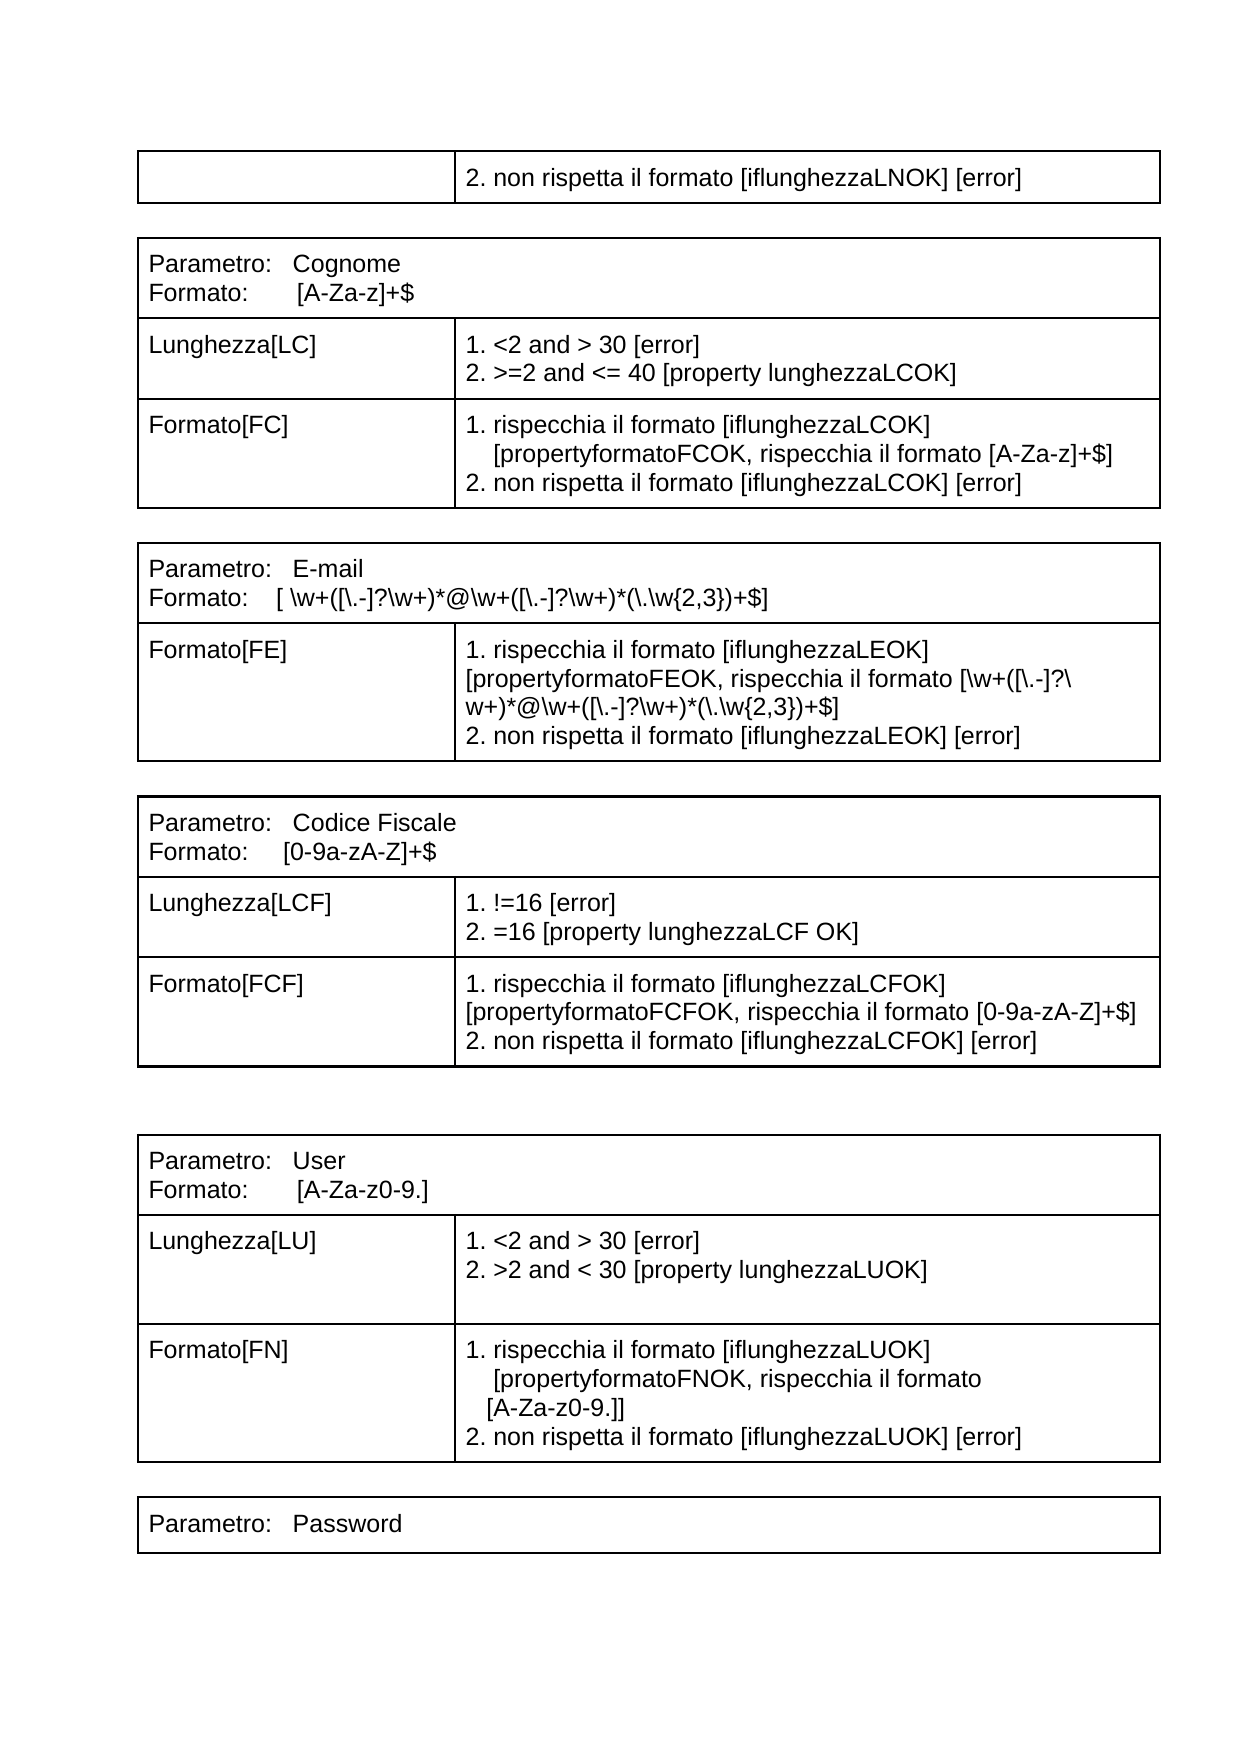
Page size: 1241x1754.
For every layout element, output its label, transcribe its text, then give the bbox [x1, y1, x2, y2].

table_cell 1. rispecchia il formato [iflunghezzaLCFOK] [propertyformatoFCFOK, rispecchia il formato [0-9a-zA-Z]+$] 2. non rispetta il formato [iflunghezzaLCFOK] [error] [456, 958, 1159, 1065]
table_cell 1. rispecchia il formato [iflunghezzaLUOK] [propertyformatoFNOK, rispecchia il formato [A-Za-z0-9.]] 2. non rispetta il formato [iflunghezzaLUOK] [error] [456, 1325, 1159, 1461]
table_cell Formato[FN] [139, 1325, 454, 1461]
table_cell Lunghezza[LC] [139, 319, 454, 398]
table_cell 1. <2 and > 30 [error] 2. >=2 and <= 40 [property lunghezzaLCOK] [456, 319, 1159, 398]
table_cell Lunghezza[LCF] [139, 878, 454, 956]
table_cell 1. <2 and > 30 [error] 2. >2 and < 30 [property lunghezzaLUOK] [456, 1216, 1159, 1323]
table_cell 1. rispecchia il formato [iflunghezzaLCOK] [propertyformatoFCOK, rispecchia il formato [A-Za-z]+$] 2. non rispetta il formato [iflunghezzaLCOK] [error] [456, 400, 1159, 507]
table_cell Formato[FE] [139, 624, 454, 760]
table_cell Formato[FCF] [139, 958, 454, 1065]
table_cell Formato[FC] [139, 400, 454, 507]
table_cell Lunghezza[LU] [139, 1216, 454, 1323]
table_header Parametro: E-mail Formato: [ \w+([\.-]?\w+)*@\w+([\.-]?\w+)*(\.\w{2,3})+$] [139, 544, 1159, 622]
table_cell 1. rispecchia il formato [iflunghezzaLEOK] [propertyformatoFEOK, rispecchia il formato [\w+([\.-]?\w+)*@\w+([\.-]?\w+)*(\.\w{2,3})+$] 2. non rispetta il formato [iflunghezzaLEOK] [error] [456, 624, 1159, 760]
table_header Parametro: Password [139, 1498, 1159, 1552]
table_header Parametro: Codice Fiscale Formato: [0-9a-zA-Z]+$ [139, 798, 1159, 876]
table_cell [139, 152, 454, 202]
table_cell 2. non rispetta il formato [iflunghezzaLNOK] [error] [456, 152, 1159, 202]
table_header Parametro: Cognome Formato: [A-Za-z]+$ [139, 239, 1159, 317]
table_cell 1. !=16 [error] 2. =16 [property lunghezzaLCF OK] [456, 878, 1159, 956]
table_header Parametro: User Formato: [A-Za-z0-9.] [139, 1136, 1159, 1214]
